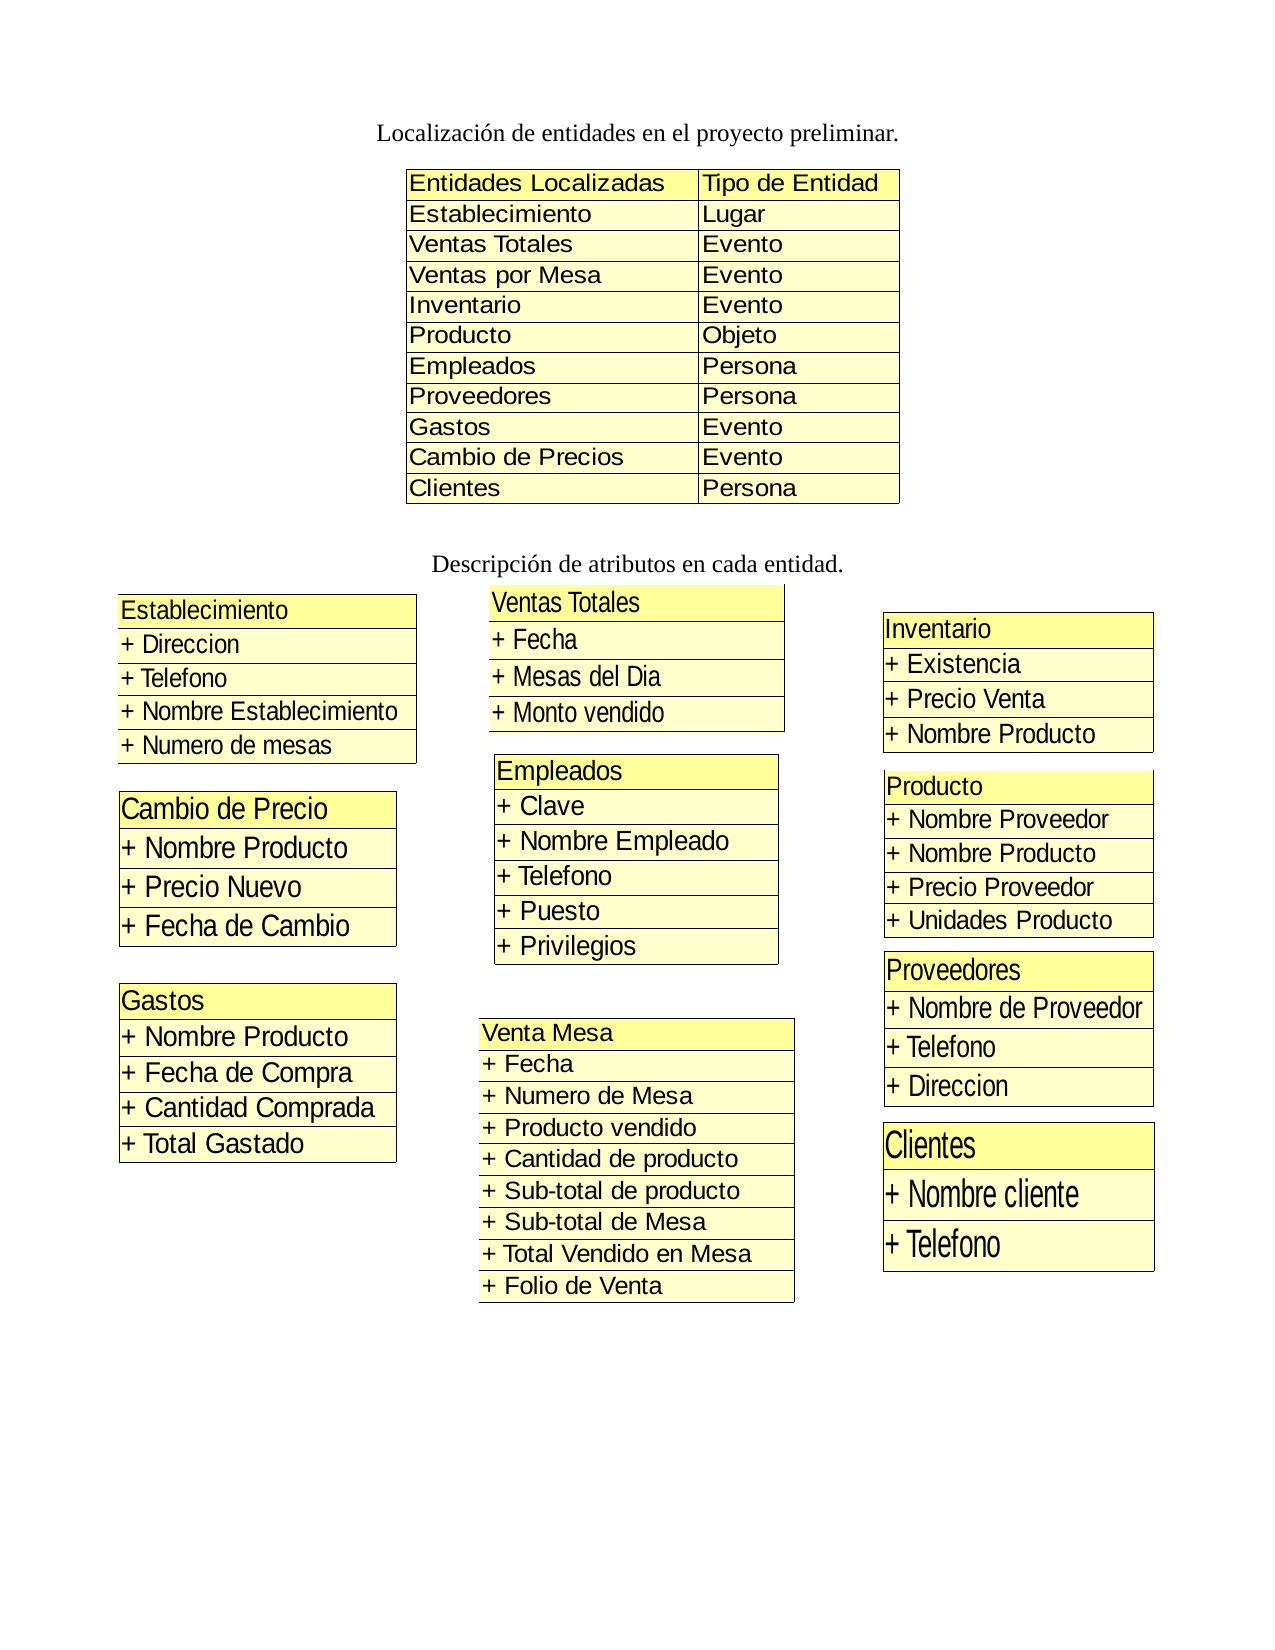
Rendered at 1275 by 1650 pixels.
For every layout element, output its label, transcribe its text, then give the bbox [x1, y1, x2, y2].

text Descripción de atributos en cada entidad. [118, 549, 1157, 578]
text Localización de entidades en el proyecto preliminar. [118, 118, 1157, 147]
